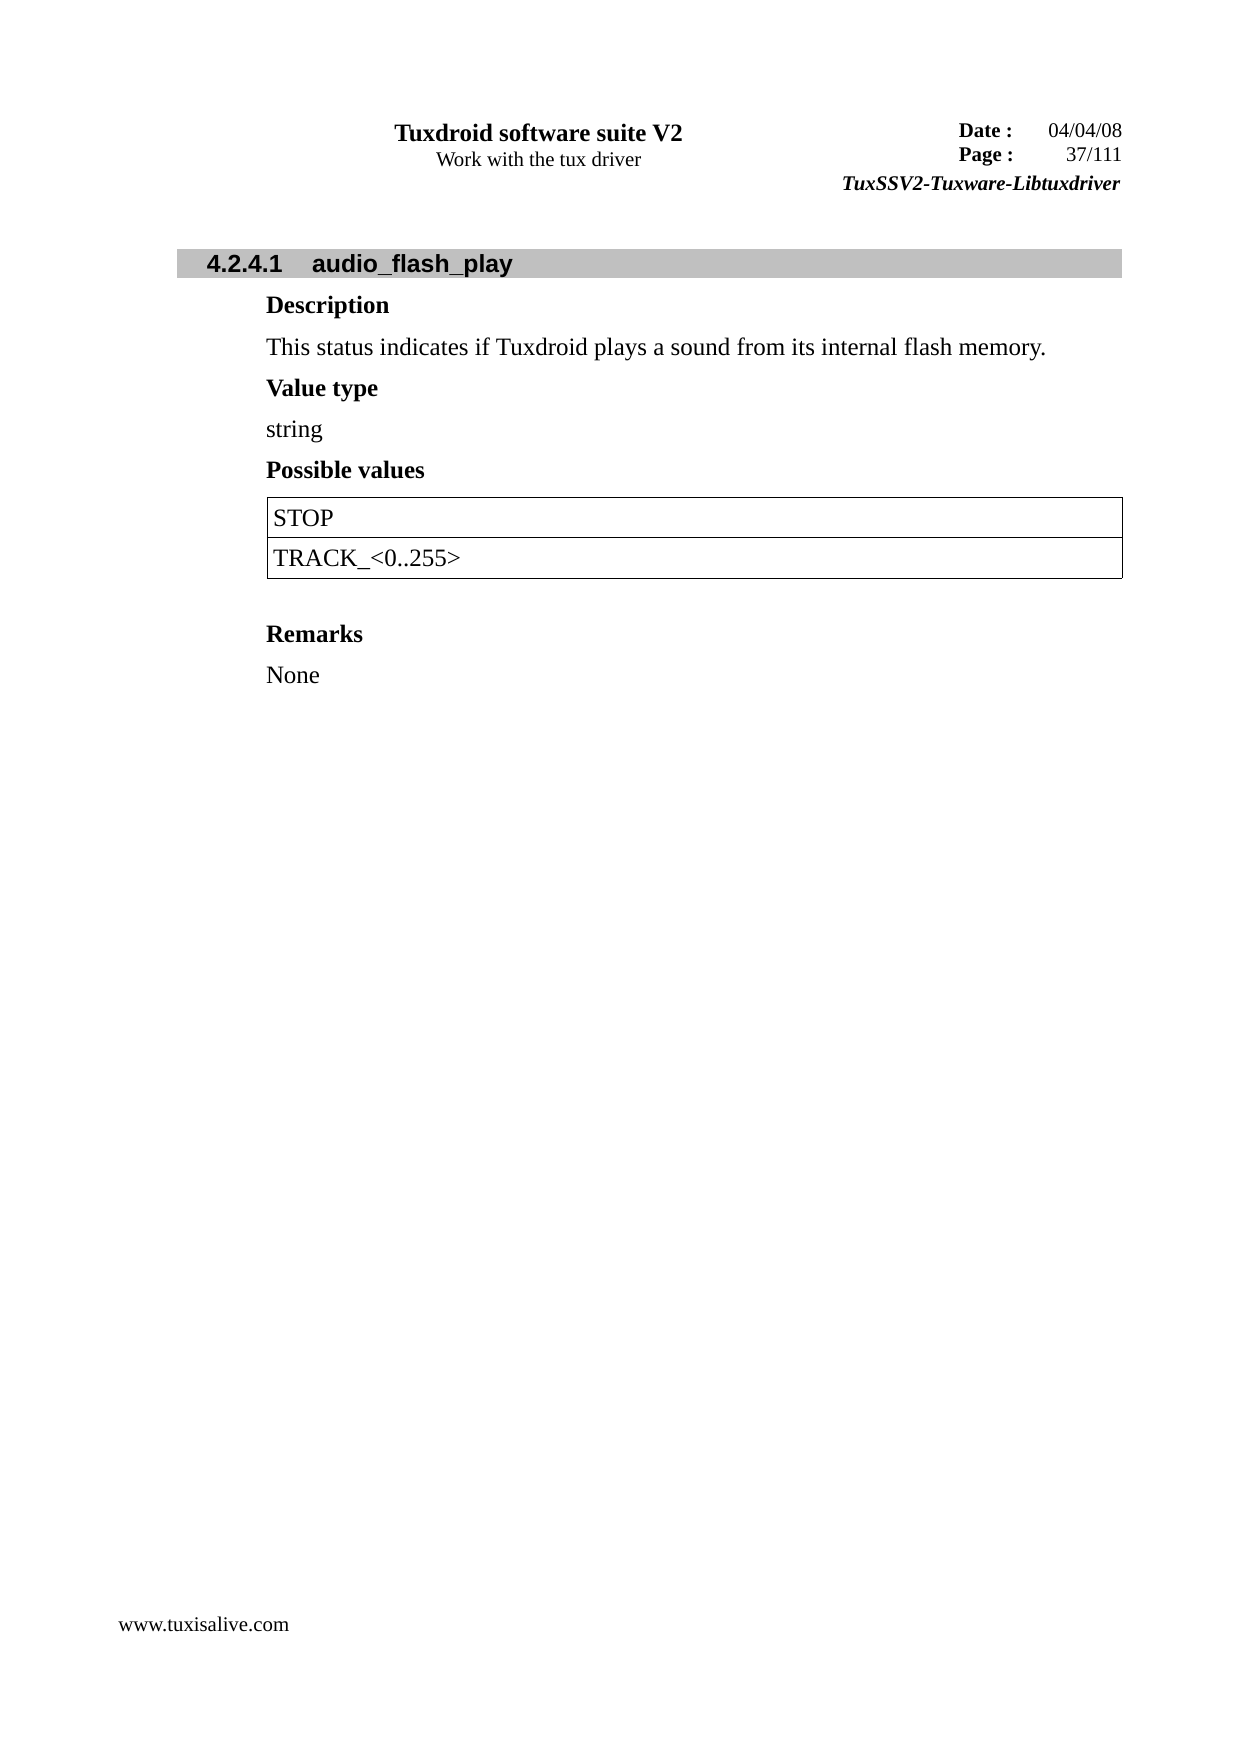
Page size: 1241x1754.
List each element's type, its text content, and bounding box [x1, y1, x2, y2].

text Description [266, 291, 1122, 319]
table_cell TRACK_<0..255> [268, 538, 1122, 577]
text Possible values [266, 456, 1122, 484]
text Remarks [266, 619, 1122, 647]
text string [266, 414, 1122, 443]
text None [266, 660, 1122, 689]
text This status indicates if Tuxdroid plays a sound from its internal flash memory. [266, 332, 1122, 361]
table_header STOP [268, 498, 1122, 537]
text Value type [266, 373, 1122, 402]
subtitle audio_flash_play [177, 249, 1122, 278]
